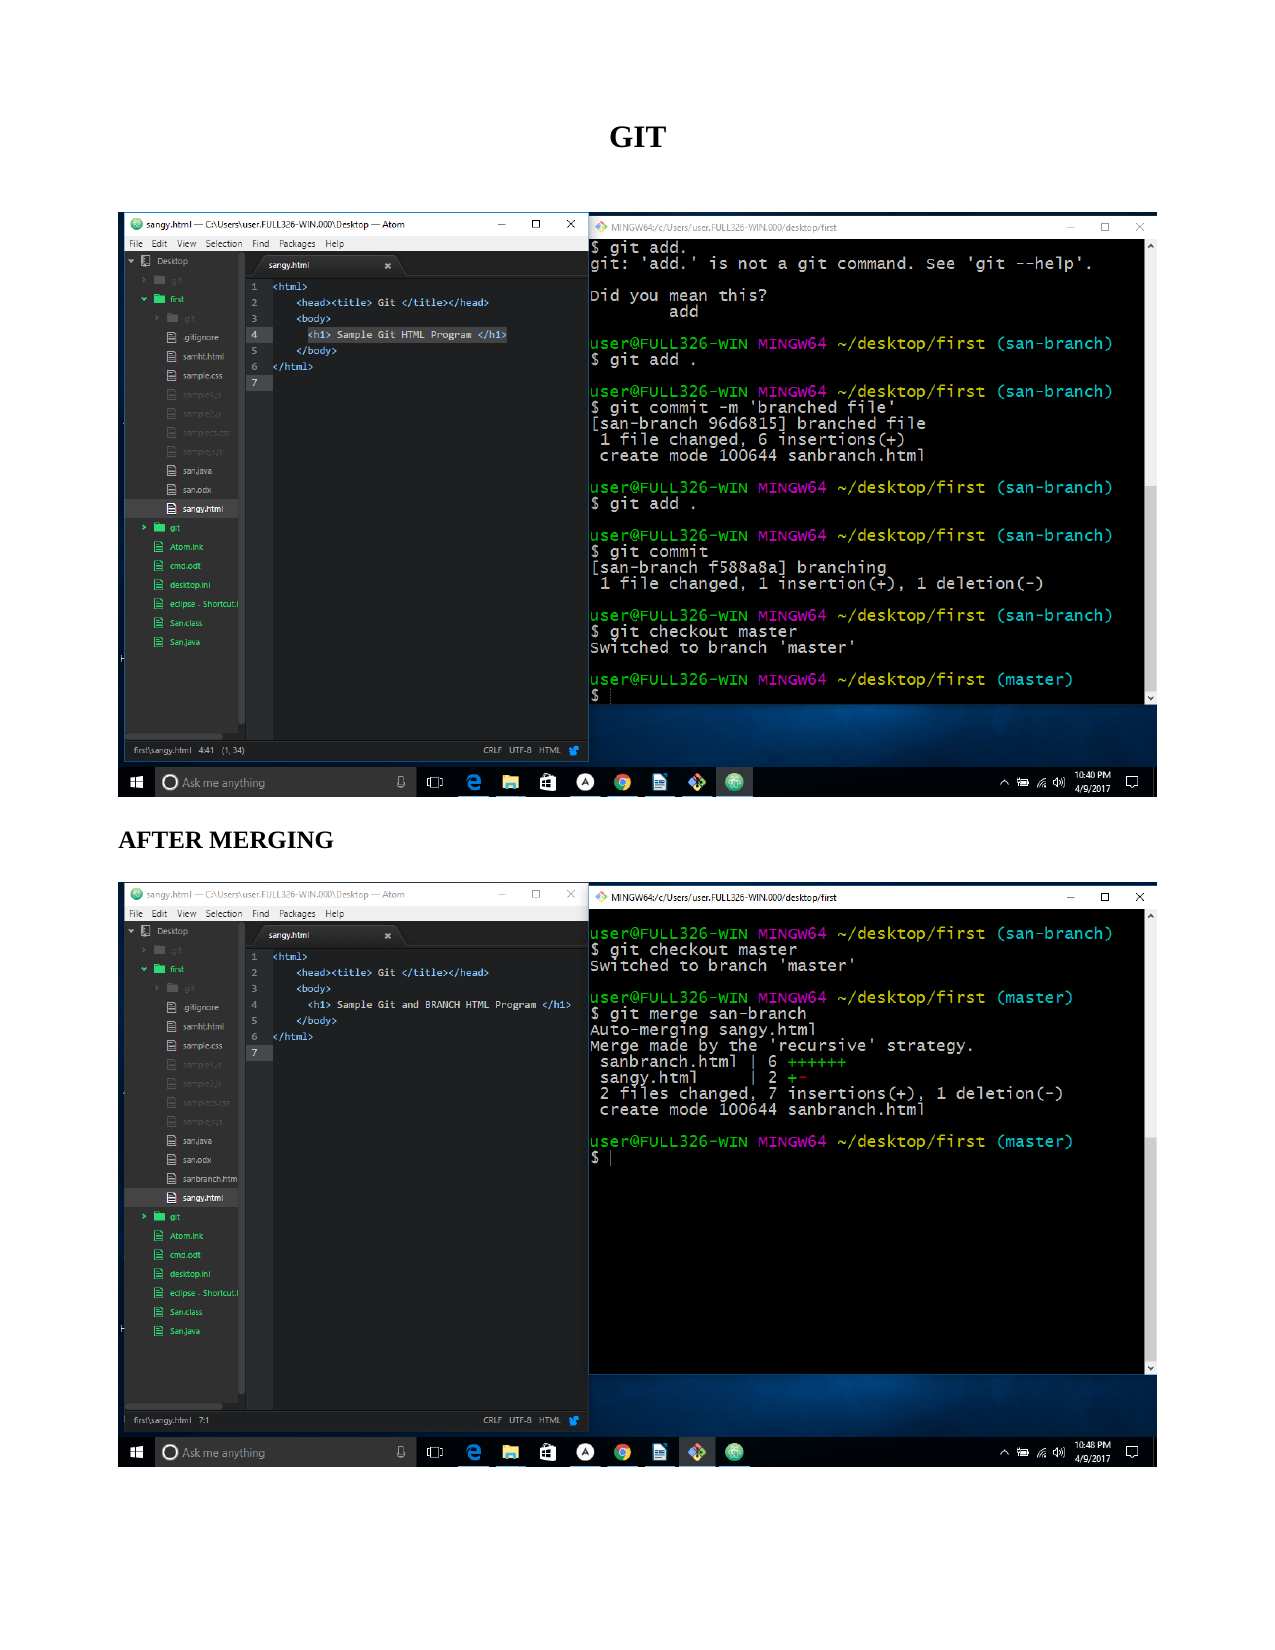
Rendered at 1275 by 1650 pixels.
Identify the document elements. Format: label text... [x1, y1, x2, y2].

picture [118, 212, 1157, 797]
text AFTER MERGING [118, 825, 1157, 854]
picture [118, 882, 1157, 1467]
